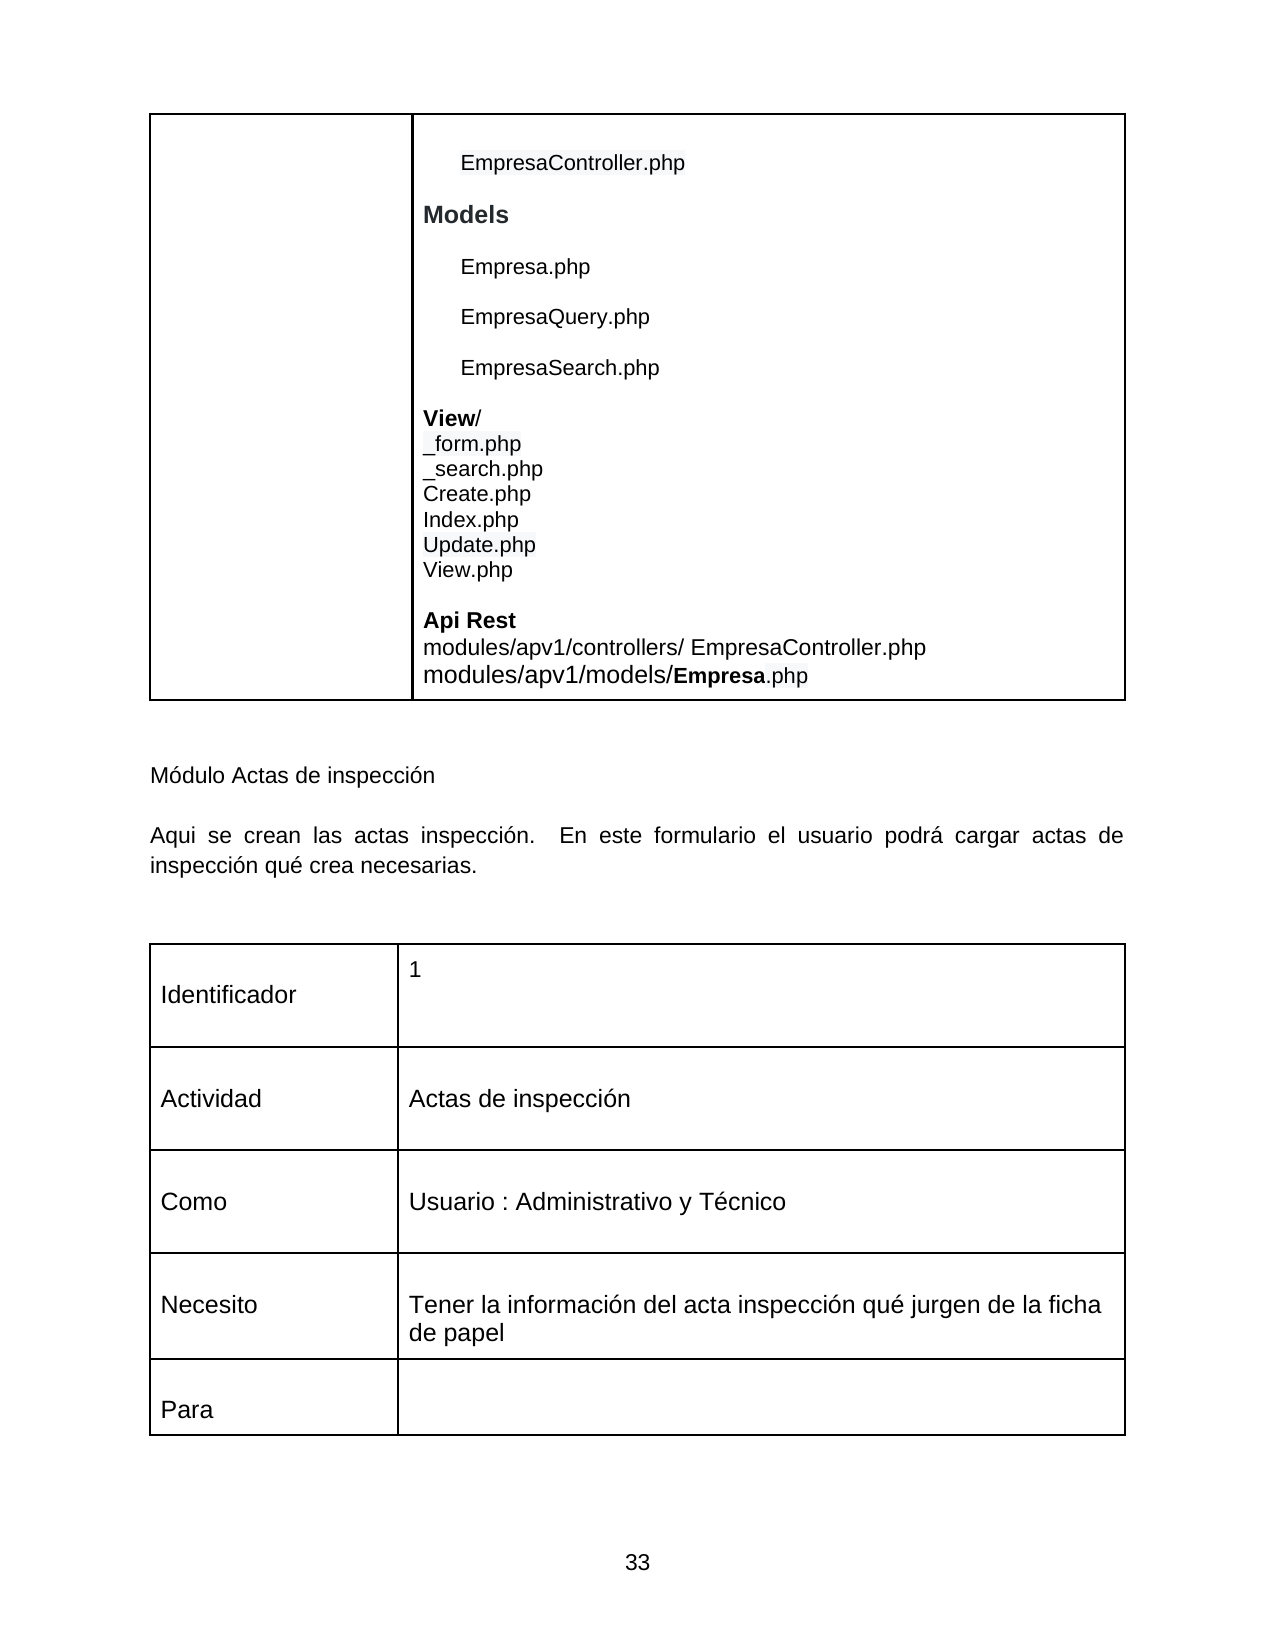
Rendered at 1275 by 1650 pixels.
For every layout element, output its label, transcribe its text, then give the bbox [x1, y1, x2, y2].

text Aqui se crean las actas inspección. En este formulario el usuario podrá cargar actas de inspección qué crea necesarias. [150, 822, 1125, 879]
text Módulo Actas de inspección [150, 762, 1125, 788]
table_cell Usuario : Administrativo y Técnico [399, 1151, 1124, 1252]
table_cell Necesito [151, 1254, 397, 1357]
table_cell [399, 1360, 1124, 1434]
table_header Identificador [151, 945, 397, 1046]
table_cell Para [151, 1360, 397, 1434]
table_header 1 [399, 945, 1124, 1046]
table_cell [151, 115, 411, 699]
table_cell EmpresaController.php Models Empresa.php EmpresaQuery.php EmpresaSearch.php View/ _form.php _search.php Create.php Index.php Update.php View.php Api Rest modules/apv1/controllers/ EmpresaController.php modules/apv1/models/Empresa.php [414, 115, 1124, 699]
table_cell Como [151, 1151, 397, 1252]
table_cell Actas de inspección [399, 1048, 1124, 1149]
table_cell Tener la información del acta inspección qué jurgen de la ficha de papel [399, 1254, 1124, 1357]
table_cell Actividad [151, 1048, 397, 1149]
